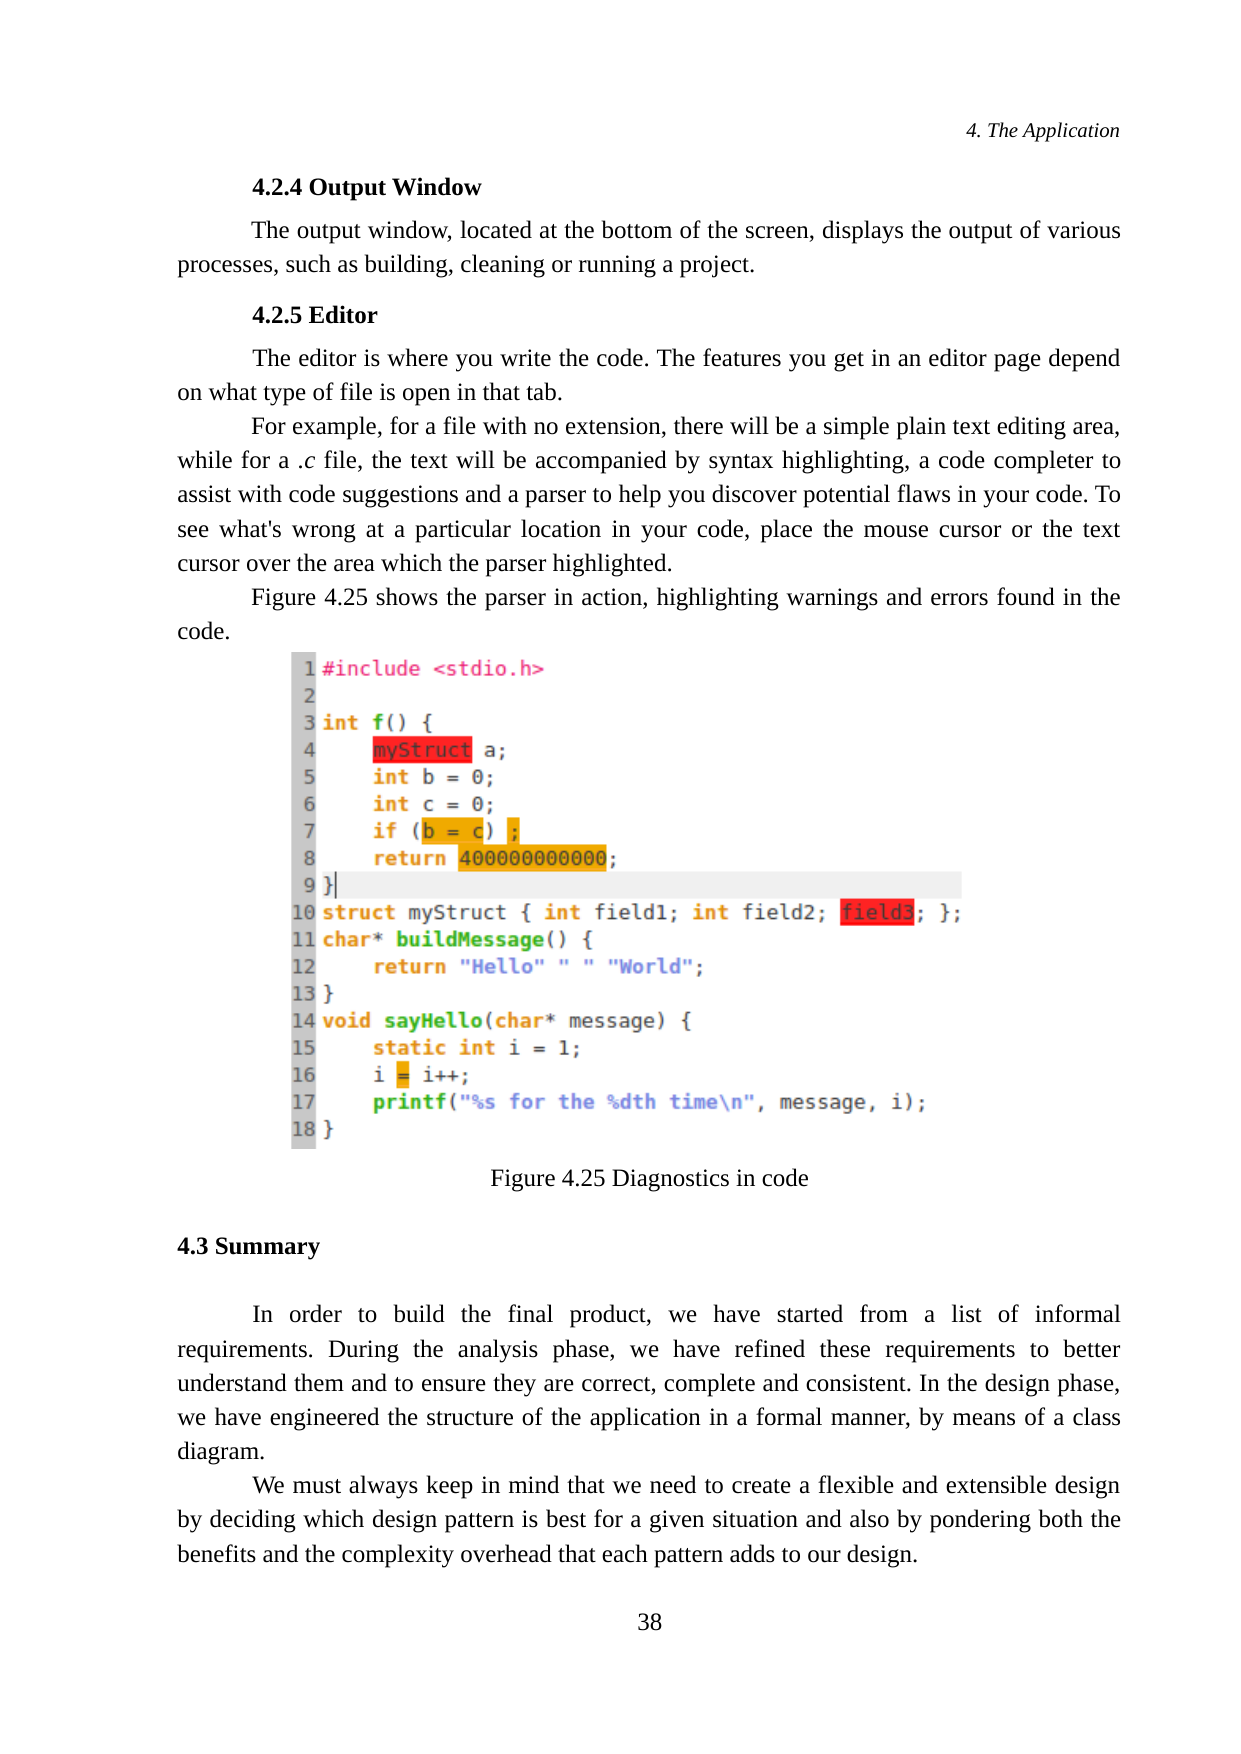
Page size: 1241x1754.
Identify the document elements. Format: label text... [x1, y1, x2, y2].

subtitle 4.2.4 Output Window [177, 172, 1122, 200]
text In order to build the final product, we have started from a list of informal requirements. During the analysis phase, we have refined these requirements to better understand them and to ensure they are correct, complete and consistent. In the design phase, we have engineered the structure of the application in a formal manner, by means of a class diagram. [177, 1299, 1122, 1465]
text Figure 4.25 shows the parser in action, highlighting warnings and errors found in the code. [177, 582, 1122, 645]
text The output window, located at the bottom of the screen, displays the output of various processes, such as building, cleaning or running a project. [177, 215, 1122, 278]
text For example, for a file with no extension, there will be a simple plain text editing area, while for a .c file, the text will be accompanied by syntax highlighting, a code completer to assist with code suggestions and a parser to help you discover potential flaws in your code. To see what's wrong at a particular location in your code, place the mouse cursor or the text cursor over the area which the parser highlighted. [177, 411, 1122, 577]
subtitle 4.2.5 Editor [177, 300, 1122, 328]
text We must always keep in mind that we need to create a flexible and extensible design by deciding which design pattern is best for a given situation and also by pondering both the benefits and the complexity overhead that each pattern adds to our design. [177, 1470, 1122, 1567]
subtitle 4.3 Summary [177, 1231, 1122, 1260]
picture [291, 652, 962, 1149]
text Figure 4.25 Diagnostics in code [177, 1163, 1122, 1192]
text The editor is where you write the code. The features you get in an editor page depend on what type of file is open in that tab. [177, 343, 1122, 406]
